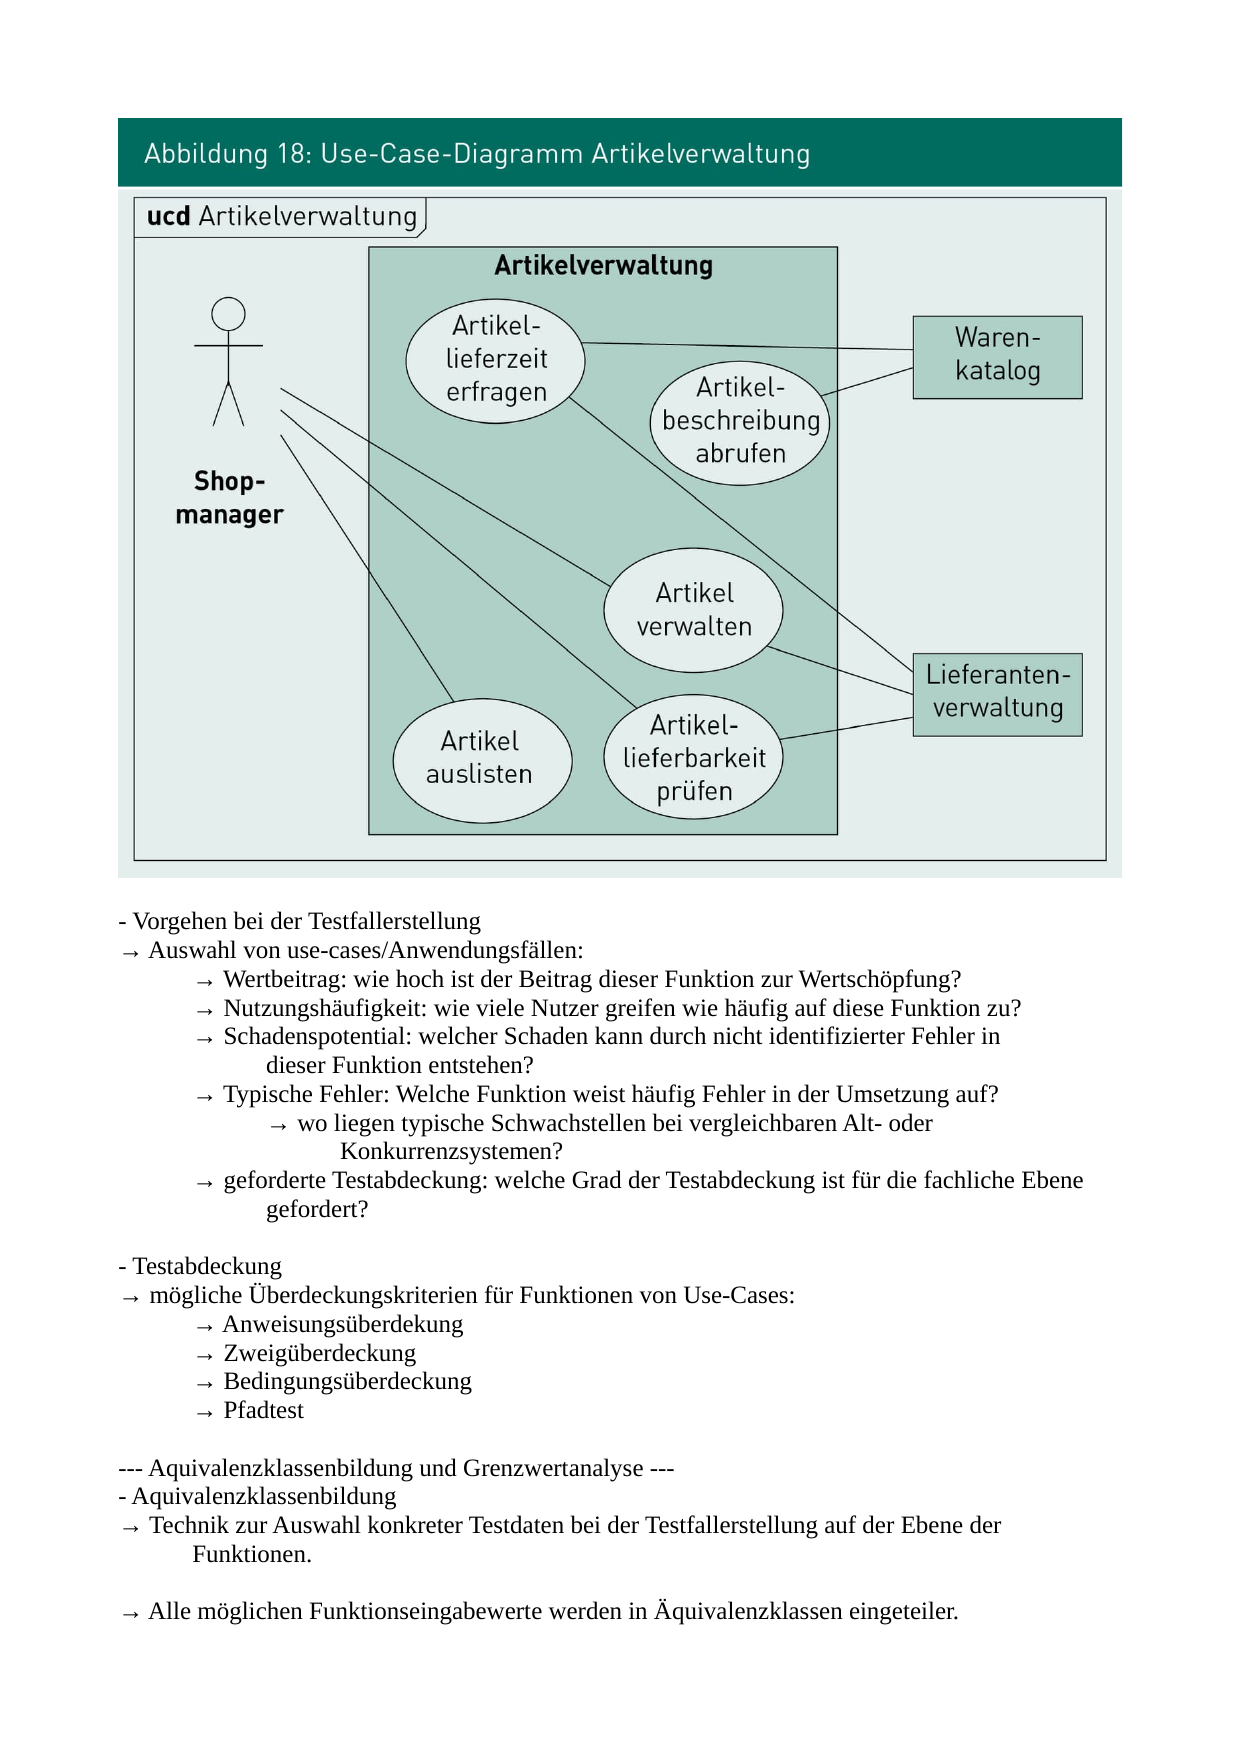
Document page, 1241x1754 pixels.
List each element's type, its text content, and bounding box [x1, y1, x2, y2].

text gefordert? [118, 1194, 1122, 1223]
text → Zweigüberdeckung [118, 1338, 1122, 1366]
text - Aquivalenzklassenbildung [118, 1481, 1122, 1510]
text → Auswahl von use-cases/Anwendungsfällen: [118, 935, 1122, 964]
text → Typische Fehler: Welche Funktion weist häufig Fehler in der Umsetzung auf? [118, 1079, 1122, 1108]
text → Anweisungsüberdekung [118, 1309, 1122, 1338]
text → Nutzungshäufigkeit: wie viele Nutzer greifen wie häufig auf diese Funktion zu? [118, 993, 1122, 1021]
text → geforderte Testabdeckung: welche Grad der Testabdeckung ist für die fachliche Ebene [118, 1165, 1122, 1194]
text → Bedingungsüberdeckung [118, 1366, 1122, 1395]
text → Wertbeitrag: wie hoch ist der Beitrag dieser Funktion zur Wertschöpfung? [118, 964, 1122, 993]
text - Testabdeckung [118, 1251, 1122, 1280]
text - Vorgehen bei der Testfallerstellung [118, 906, 1122, 935]
text --- Aquivalenzklassenbildung und Grenzwertanalyse --- [118, 1453, 1122, 1481]
text → mögliche Überdeckungskriterien für Funktionen von Use-Cases: [118, 1280, 1122, 1309]
picture [118, 118, 1123, 878]
text → Alle möglichen Funktionseingabewerte werden in Äquivalenzklassen eingeteiler. [118, 1596, 1122, 1625]
text → Schadenspotential: welcher Schaden kann durch nicht identifizierter Fehler in [118, 1021, 1122, 1050]
text → Pfadtest [118, 1395, 1122, 1424]
text → Technik zur Auswahl konkreter Testdaten bei der Testfallerstellung auf der Ebene der Funktionen. [118, 1510, 1122, 1568]
text → wo liegen typische Schwachstellen bei vergleichbaren Alt- oder Konkurrenzsystemen? [118, 1108, 1122, 1165]
text dieser Funktion entstehen? [118, 1050, 1122, 1079]
